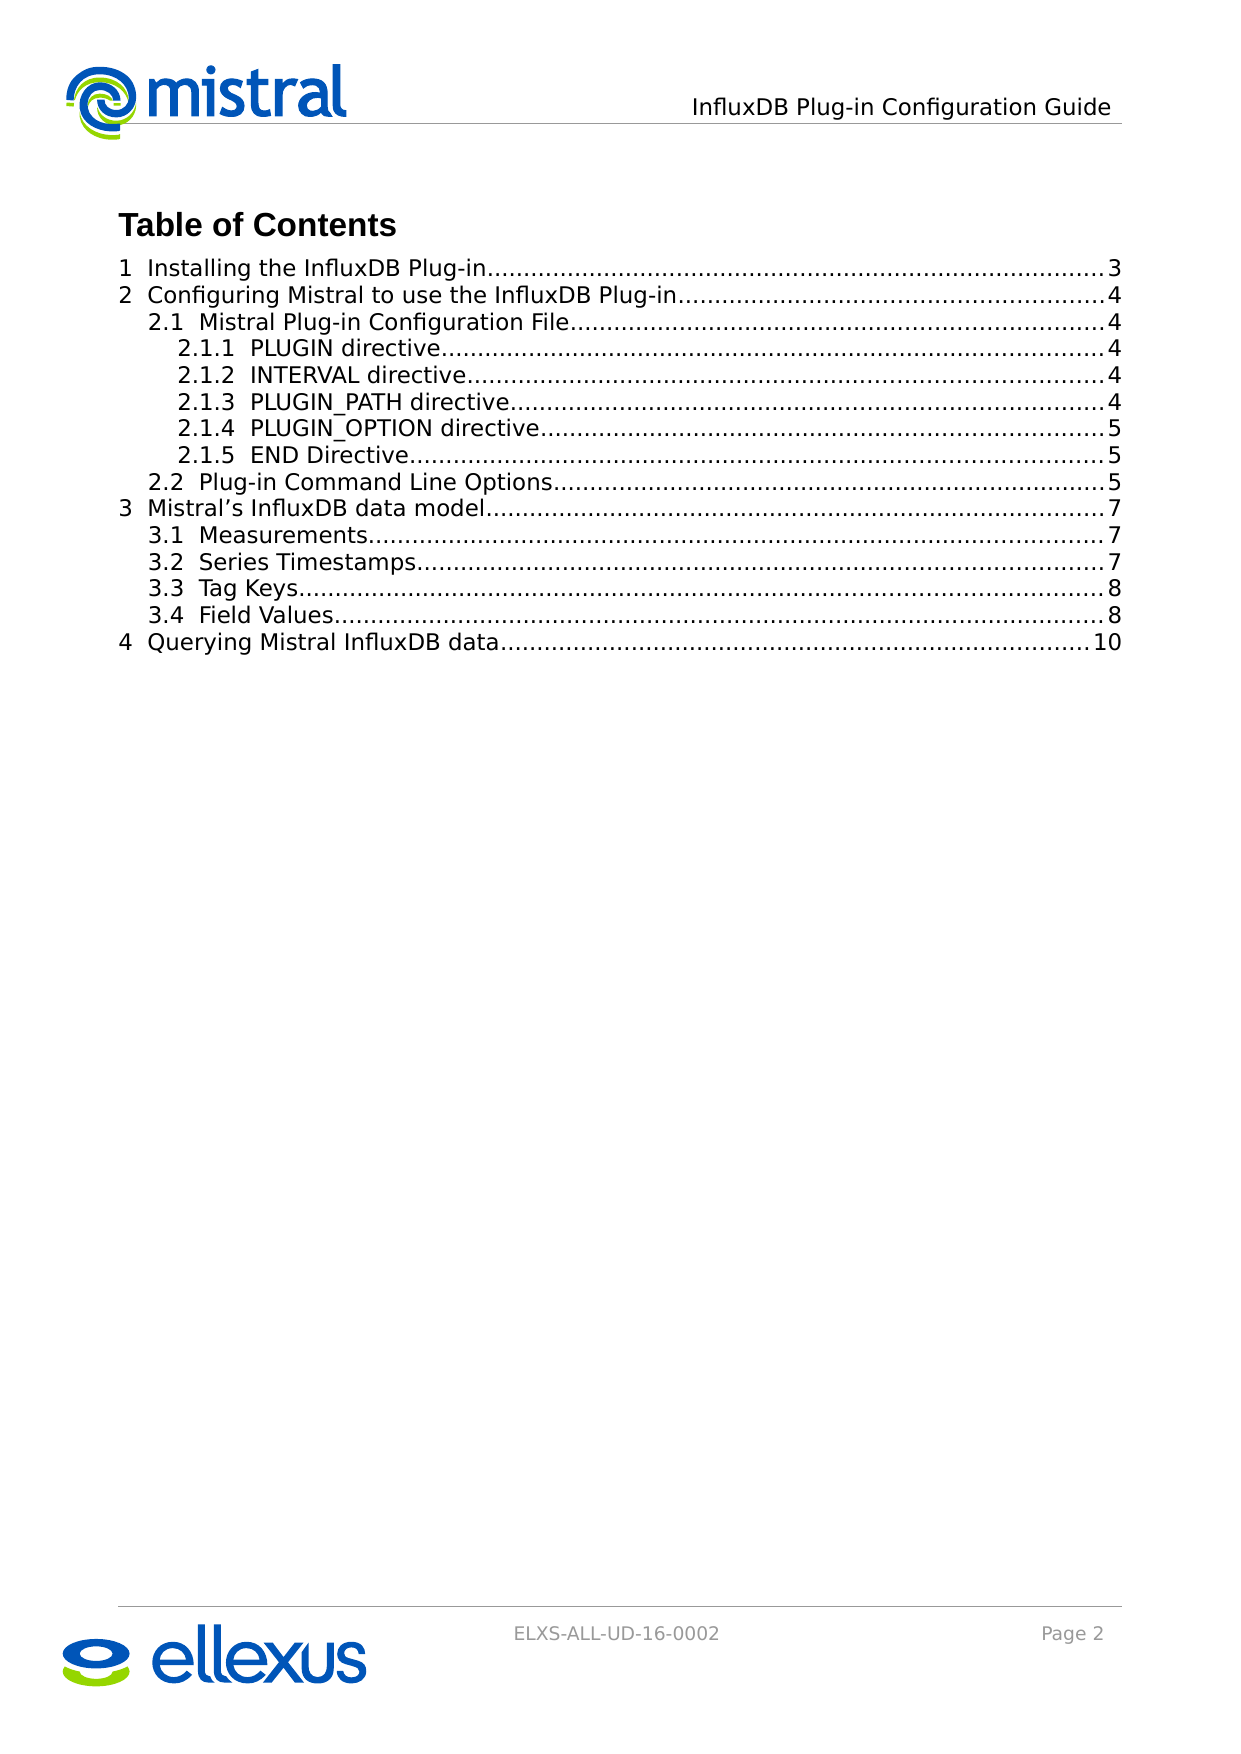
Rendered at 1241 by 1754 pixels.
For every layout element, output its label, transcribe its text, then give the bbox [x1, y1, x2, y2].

text 2.2 Plug-in Command Line Options 5 [148, 469, 1122, 496]
text 3 Mistral’s InfluxDB data model 7 [118, 496, 1122, 522]
text 3.1 Measurements 7 [148, 522, 1122, 549]
text 2.1.2 INTERVAL directive 4 [177, 362, 1122, 389]
text 3.2 Series Timestamps 7 [148, 549, 1122, 576]
text 2.1.1 PLUGIN directive 4 [177, 336, 1122, 362]
text 2.1.3 PLUGIN_PATH directive 4 [177, 389, 1122, 416]
text 3.4 Field Values 8 [148, 602, 1122, 629]
text 4 Querying Mistral InfluxDB data 10 [118, 629, 1122, 656]
text 1 Installing the InfluxDB Plug-in 3 [118, 256, 1122, 282]
text 2 Configuring Mistral to use the InfluxDB Plug-in 4 [118, 282, 1122, 309]
text 3.3 Tag Keys 8 [148, 576, 1122, 602]
text 2.1.4 PLUGIN_OPTION directive 5 [177, 416, 1122, 442]
text 2.1 Mistral Plug-in Configuration File 4 [148, 309, 1122, 336]
subtitle Table of Contents [118, 205, 1122, 243]
text 2.1.5 END Directive 5 [177, 442, 1122, 469]
